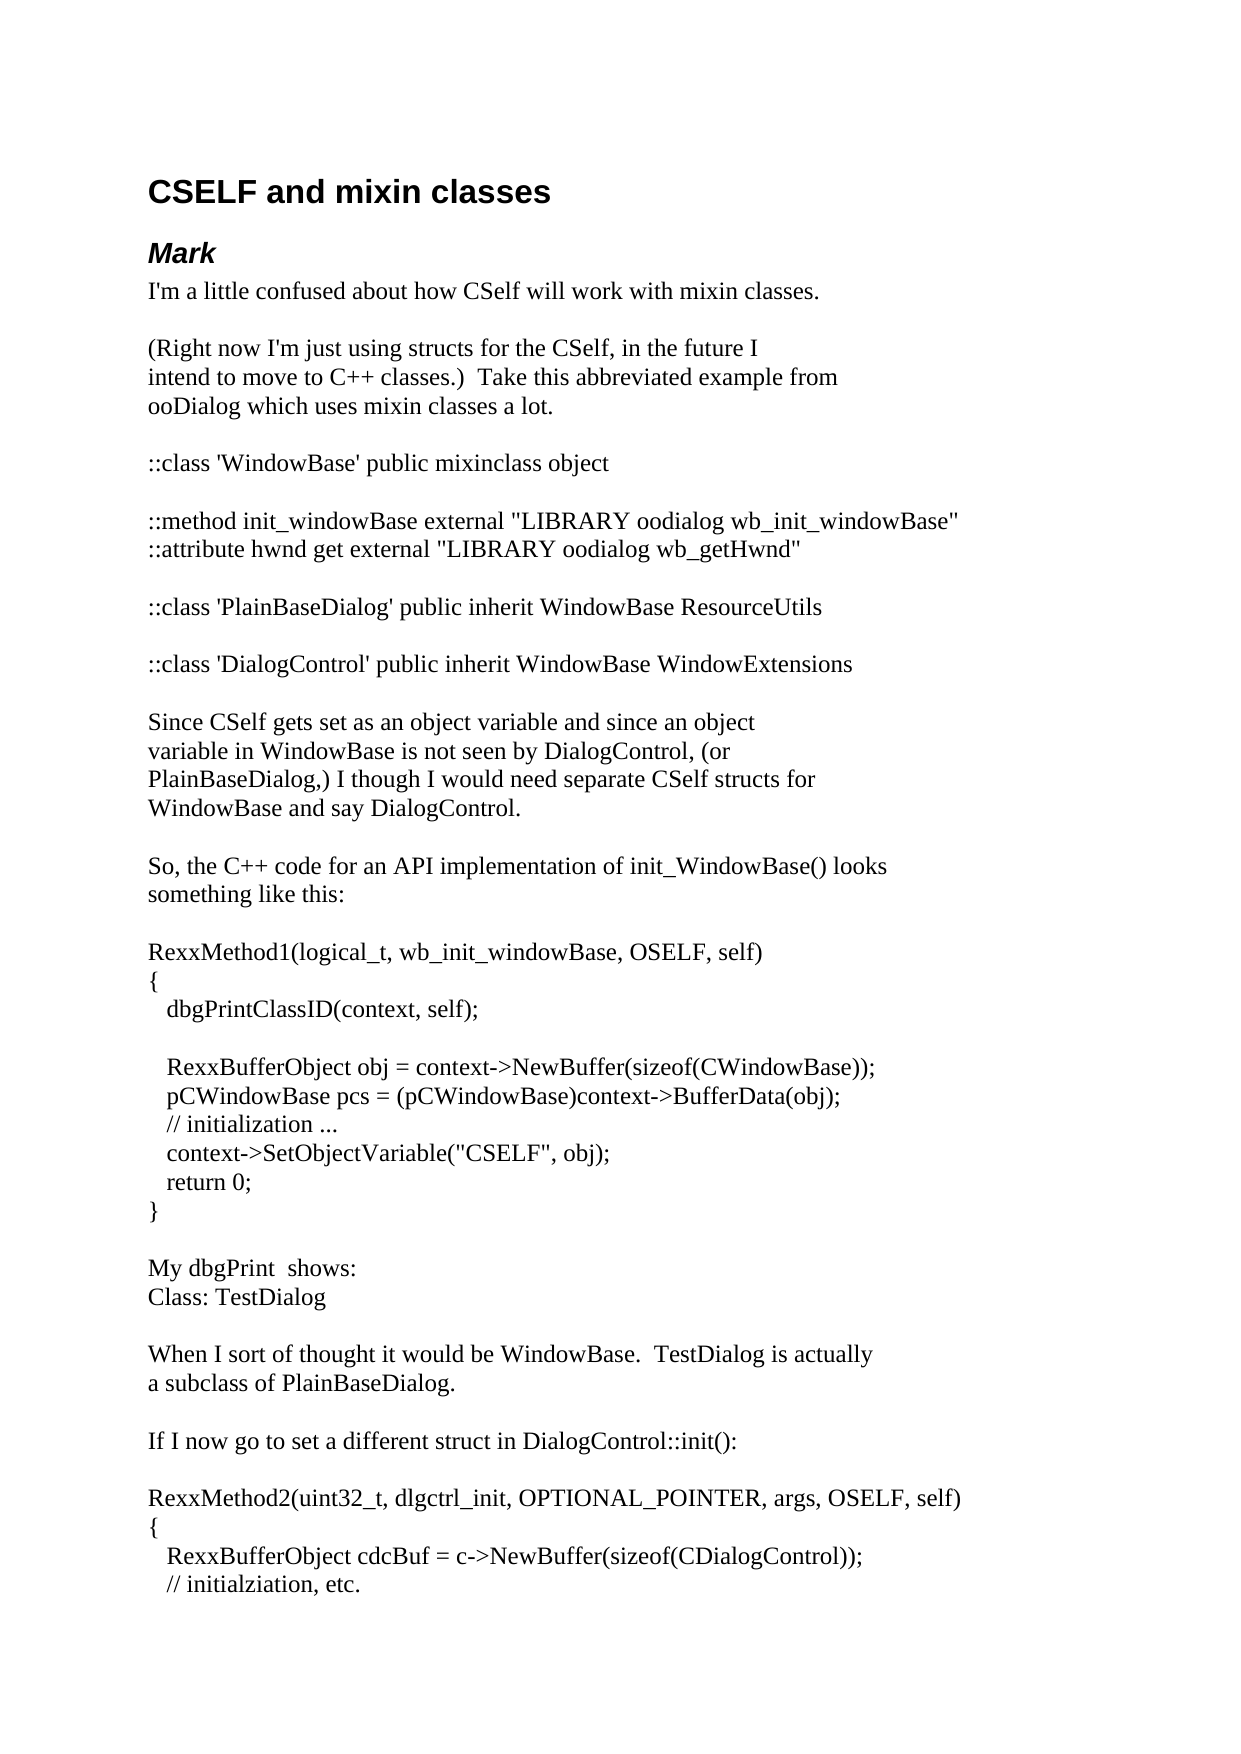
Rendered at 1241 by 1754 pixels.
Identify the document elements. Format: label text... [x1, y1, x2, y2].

subtitle CSELF and mixin classes [148, 173, 1093, 211]
text I'm a little confused about how CSelf will work with mixin classes. (Right now I'm just using structs for the CSelf, in the future I intend to move to C++ classes.) Take this abbreviated example from ooDialog which uses mixin classes a lot. ::class 'WindowBase' public mixinclass object ::method init_windowBase external "LIBRARY oodialog wb_init_windowBase" ::attribute hwnd get external "LIBRARY oodialog wb_getHwnd" ::class 'PlainBaseDialog' public inherit WindowBase ResourceUtils ::class 'DialogControl' public inherit WindowBase WindowExtensions Since CSelf gets set as an object variable and since an object variable in WindowBase is not seen by DialogControl, (or PlainBaseDialog,) I though I would need separate CSelf structs for WindowBase and say DialogControl. So, the C++ code for an API implementation of init_WindowBase() looks something like this: RexxMethod1(logical_t, wb_init_windowBase, OSELF, self) { dbgPrintClassID(context, self); RexxBufferObject obj = context->NewBuffer(sizeof(CWindowBase)); pCWindowBase pcs = (pCWindowBase)context->BufferData(obj); // initialization ... context->SetObjectVariable("CSELF", obj); return 0; } My dbgPrint shows: Class: TestDialog When I sort of thought it would be WindowBase. TestDialog is actually a subclass of PlainBaseDialog. If I now go to set a different struct in DialogControl::init(): RexxMethod2(uint32_t, dlgctrl_init, OPTIONAL_POINTER, args, OSELF, self) { RexxBufferObject cdcBuf = c->NewBuffer(sizeof(CDialogControl)); // initialziation, etc. [148, 276, 1093, 1598]
subtitle Mark [148, 236, 1093, 269]
